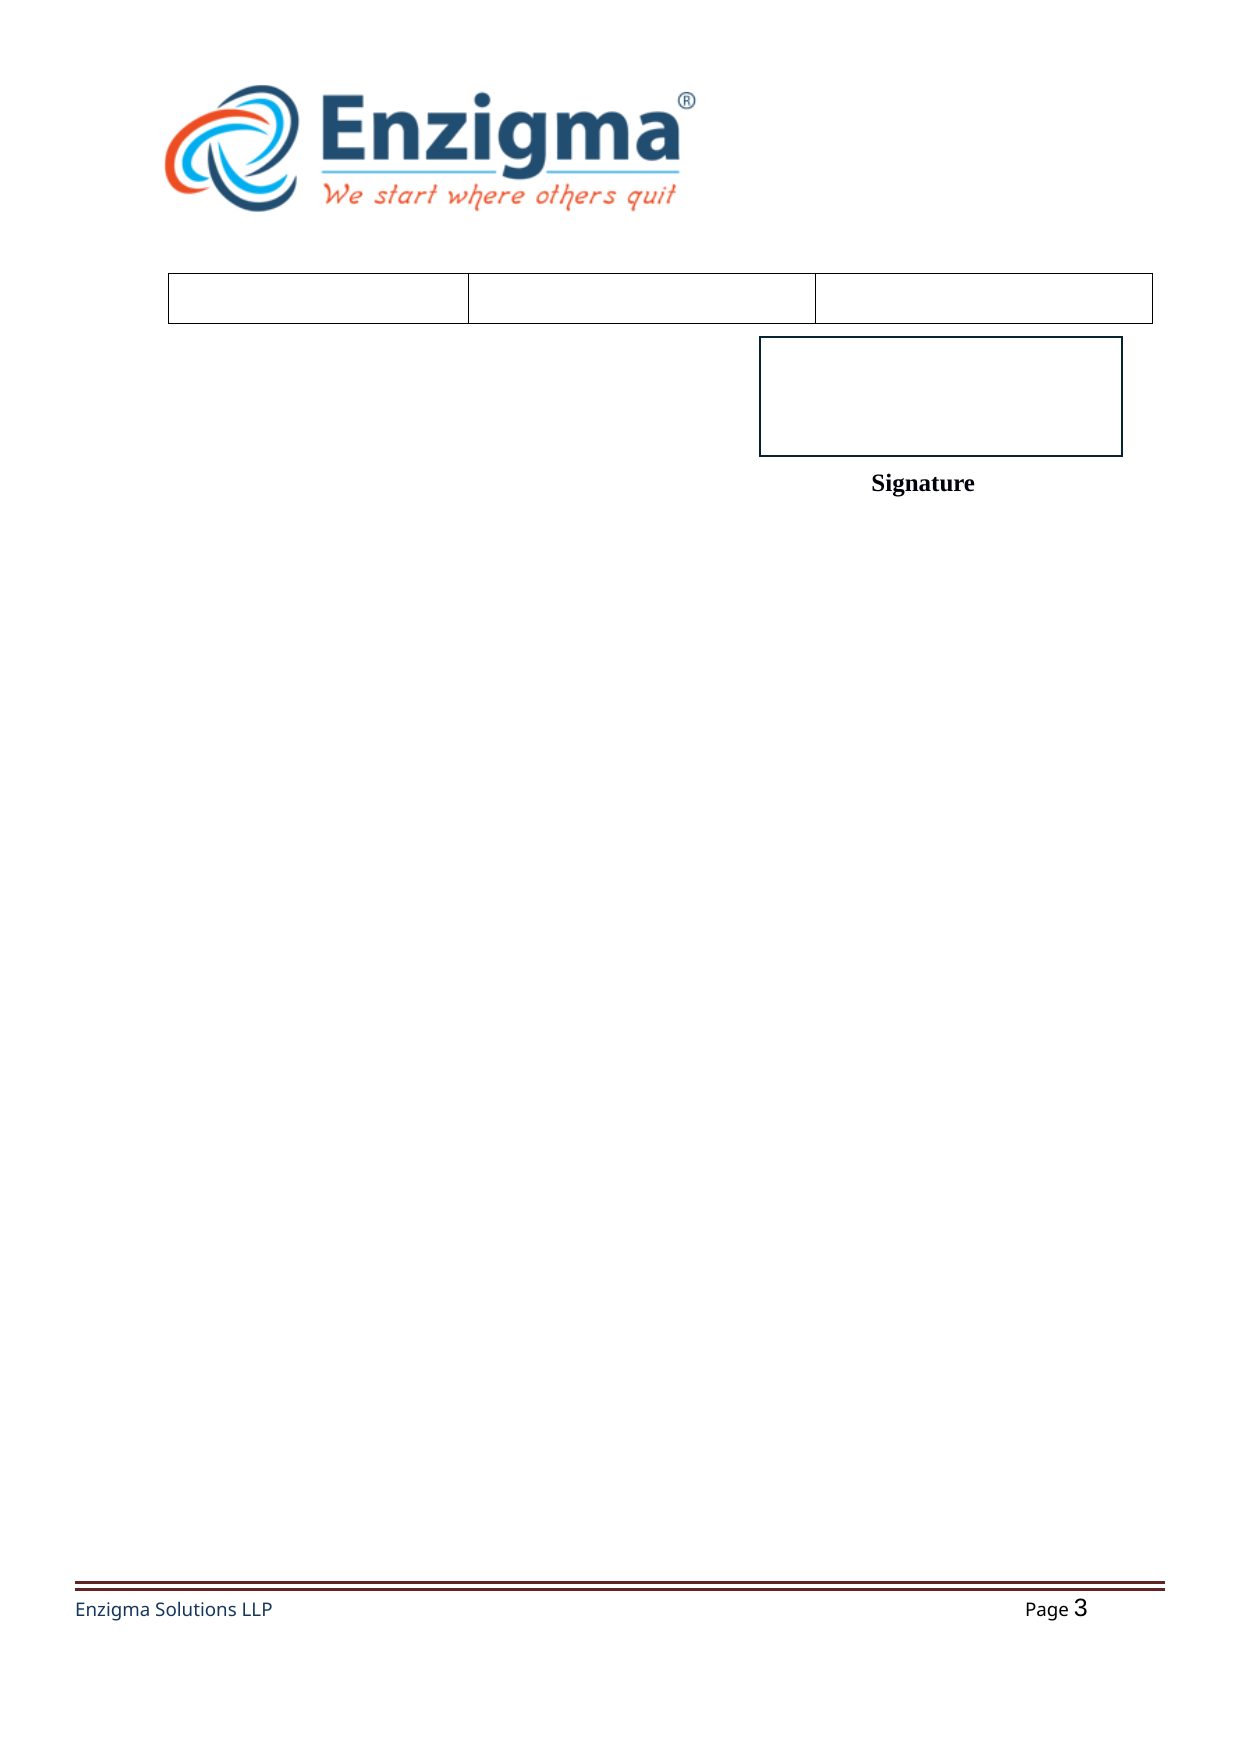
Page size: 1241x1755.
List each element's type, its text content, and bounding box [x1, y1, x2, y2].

table_cell [816, 274, 1152, 323]
table_cell [169, 274, 468, 323]
table_cell [469, 274, 815, 323]
text Signature [75, 468, 1165, 496]
